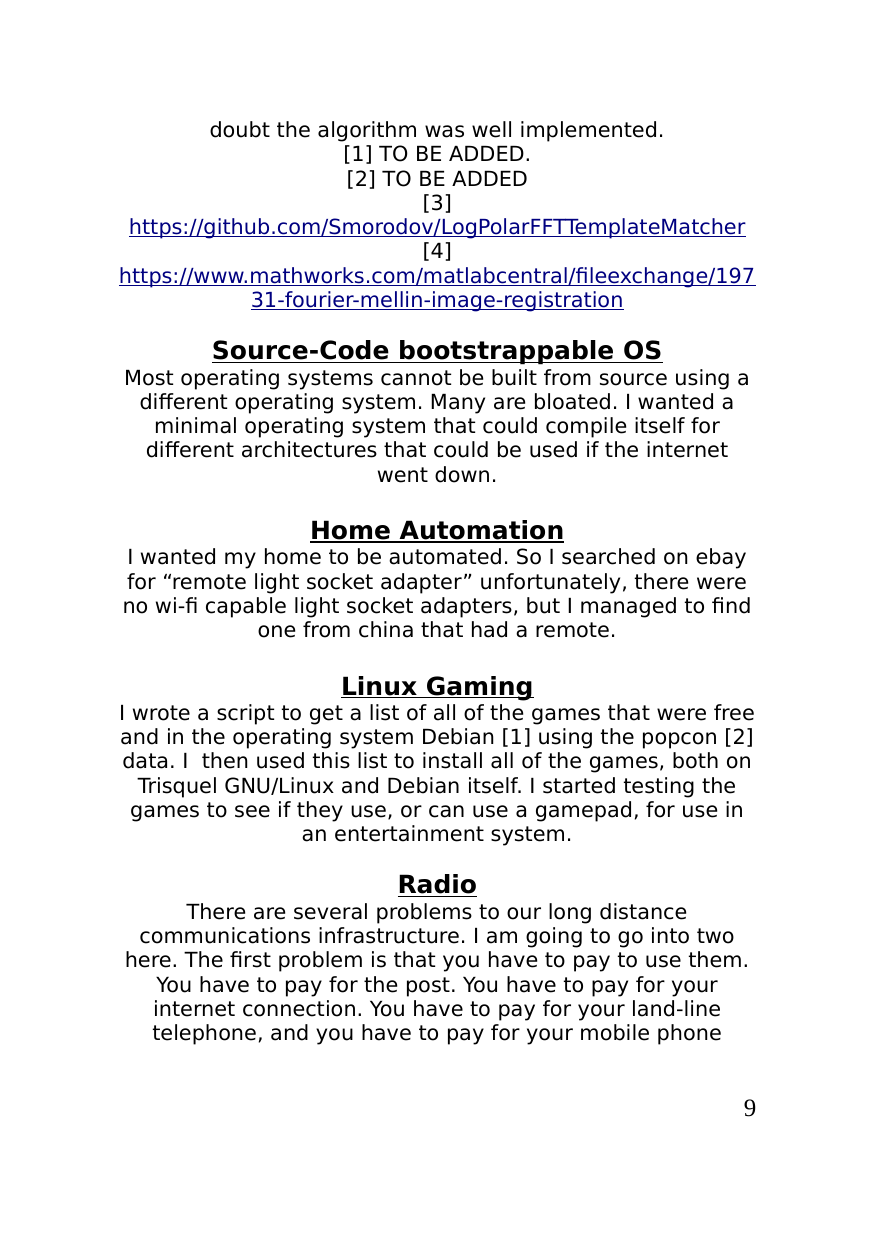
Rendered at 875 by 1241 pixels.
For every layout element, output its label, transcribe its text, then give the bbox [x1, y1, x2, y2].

text [2] TO BE ADDED [118, 167, 756, 191]
text There are several problems to our long distance communications infrastructure. I am going to go into two here. The first problem is that you have to pay to use them. You have to pay for the post. You have to pay for your internet connection. You have to pay for your land-line telephone, and you have to pay for your mobile phone [118, 900, 756, 1046]
text I wanted my home to be automated. So I searched on ebay for “remote light socket adapter” unfortunately, there were no wi-fi capable light socket adapters, but I managed to find one from china that had a remote. [118, 545, 756, 642]
text 31-fourier-mellin-image-registration [118, 286, 756, 312]
text Linux Gaming [118, 672, 756, 701]
text doubt the algorithm was well implemented. [118, 118, 756, 142]
text Radio [118, 871, 756, 900]
text [3] https://github.com/Smorodov/LogPolarFFTTemplateMatcher [118, 191, 756, 239]
text Source-Code bootstrappable OS [118, 337, 756, 366]
text Most operating systems cannot be built from source using a different operating system. Many are bloated. I wanted a minimal operating system that could compile itself for different architectures that could be used if the internet went down. [118, 366, 756, 487]
text [1] TO BE ADDED. [118, 142, 756, 167]
text I wrote a script to get a list of all of the games that were free and in the operating system Debian [1] using the popcon [2] data. I then used this list to install all of the games, both on Trisquel GNU/Linux and Debian itself. I started testing the games to see if they use, or can use a gamepad, for use in an entertainment system. [118, 701, 756, 846]
text Home Automation [118, 516, 756, 545]
text [4] https://www.mathworks.com/matlabcentral/fileexchange/197 [118, 239, 756, 285]
